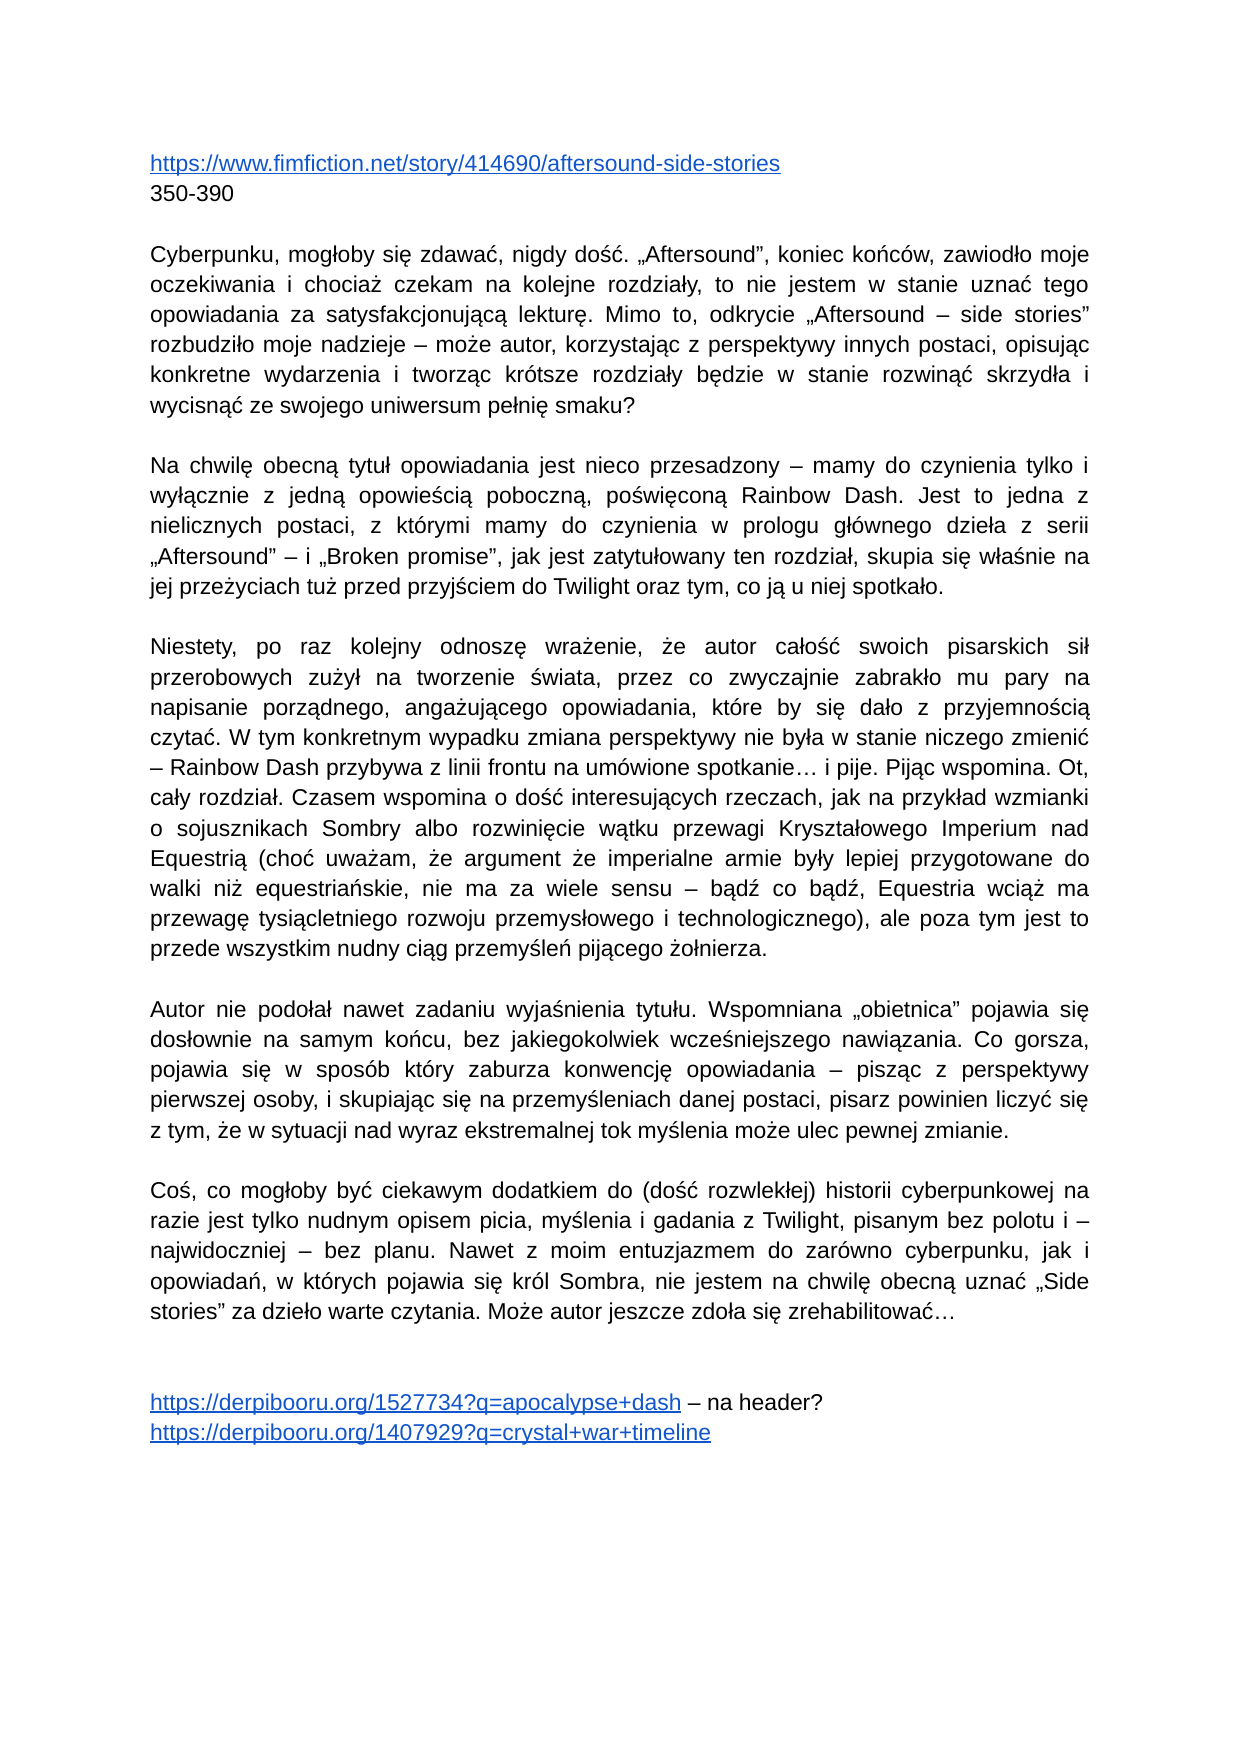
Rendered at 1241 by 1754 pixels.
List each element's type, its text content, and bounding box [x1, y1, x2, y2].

text Niestety, po raz kolejny odnoszę wrażenie, że autor całość swoich pisarskich sił przerobowych zużył na tworzenie świata, przez co zwyczajnie zabrakło mu pary na napisanie porządnego, angażującego opowiadania, które by się dało z przyjemnością czytać. W tym konkretnym wypadku zmiana perspektywy nie była w stanie niczego zmienić – Rainbow Dash przybywa z linii frontu na umówione spotkanie… i pije. Pijąc wspomina. Ot, cały rozdział. Czasem wspomina o dość interesujących rzeczach, jak na przykład wzmianki o sojusznikach Sombry albo rozwinięcie wątku przewagi Kryształowego Imperium nad Equestrią (choć uważam, że argument że imperialne armie były lepiej przygotowane do walki niż equestriańskie, nie ma za wiele sensu – bądź co bądź, Equestria wciąż ma przewagę tysiącletniego rozwoju przemysłowego i technologicznego), ale poza tym jest to przede wszystkim nudny ciąg przemyśleń pijącego żołnierza. [150, 633, 1090, 962]
text https://derpibooru.org/1407929?q=crystal+war+timeline [150, 1419, 1090, 1445]
text 350-390 [150, 180, 1090, 207]
text Autor nie podołał nawet zadaniu wyjaśnienia tytułu. Wspomniana „obietnica” pojawia się dosłownie na samym końcu, bez jakiegokolwiek wcześniejszego nawiązania. Co gorsza, pojawia się w sposób który zaburza konwencję opowiadania – pisząc z perspektywy pierwszej osoby, i skupiając się na przemyśleniach danej postaci, pisarz powinien liczyć się z tym, że w sytuacji nad wyraz ekstremalnej tok myślenia może ulec pewnej zmianie. [150, 996, 1090, 1143]
text https://www.fimfiction.net/story/414690/aftersound-side-stories [150, 150, 1090, 176]
text Coś, co mogłoby być ciekawym dodatkiem do (dość rozwlekłej) historii cyberpunkowej na razie jest tylko nudnym opisem picia, myślenia i gadania z Twilight, pisanym bez polotu i – najwidoczniej – bez planu. Nawet z moim entuzjazmem do zarówno cyberpunku, jak i opowiadań, w których pojawia się król Sombra, nie jestem na chwilę obecną uznać „Side stories” za dzieło warte czytania. Może autor jeszcze zdoła się zrehabilitować… [150, 1177, 1090, 1324]
text Cyberpunku, mogłoby się zdawać, nigdy dość. „Aftersound”, koniec końców, zawiodło moje oczekiwania i chociaż czekam na kolejne rozdziały, to nie jestem w stanie uznać tego opowiadania za satysfakcjonującą lekturę. Mimo to, odkrycie „Aftersound – side stories” rozbudziło moje nadzieje – może autor, korzystając z perspektywy innych postaci, opisując konkretne wydarzenia i tworząc krótsze rozdziały będzie w stanie rozwinąć skrzydła i wycisnąć ze swojego uniwersum pełnię smaku? [150, 241, 1090, 418]
text Na chwilę obecną tytuł opowiadania jest nieco przesadzony – mamy do czynienia tylko i wyłącznie z jedną opowieścią poboczną, poświęconą Rainbow Dash. Jest to jedna z nielicznych postaci, z którymi mamy do czynienia w prologu głównego dzieła z serii „Aftersound” – i „Broken promise”, jak jest zatytułowany ten rozdział, skupia się właśnie na jej przeżyciach tuż przed przyjściem do Twilight oraz tym, co ją u niej spotkało. [150, 452, 1090, 599]
text https://derpibooru.org/1527734?q=apocalypse+dash – na header? [150, 1388, 1090, 1415]
